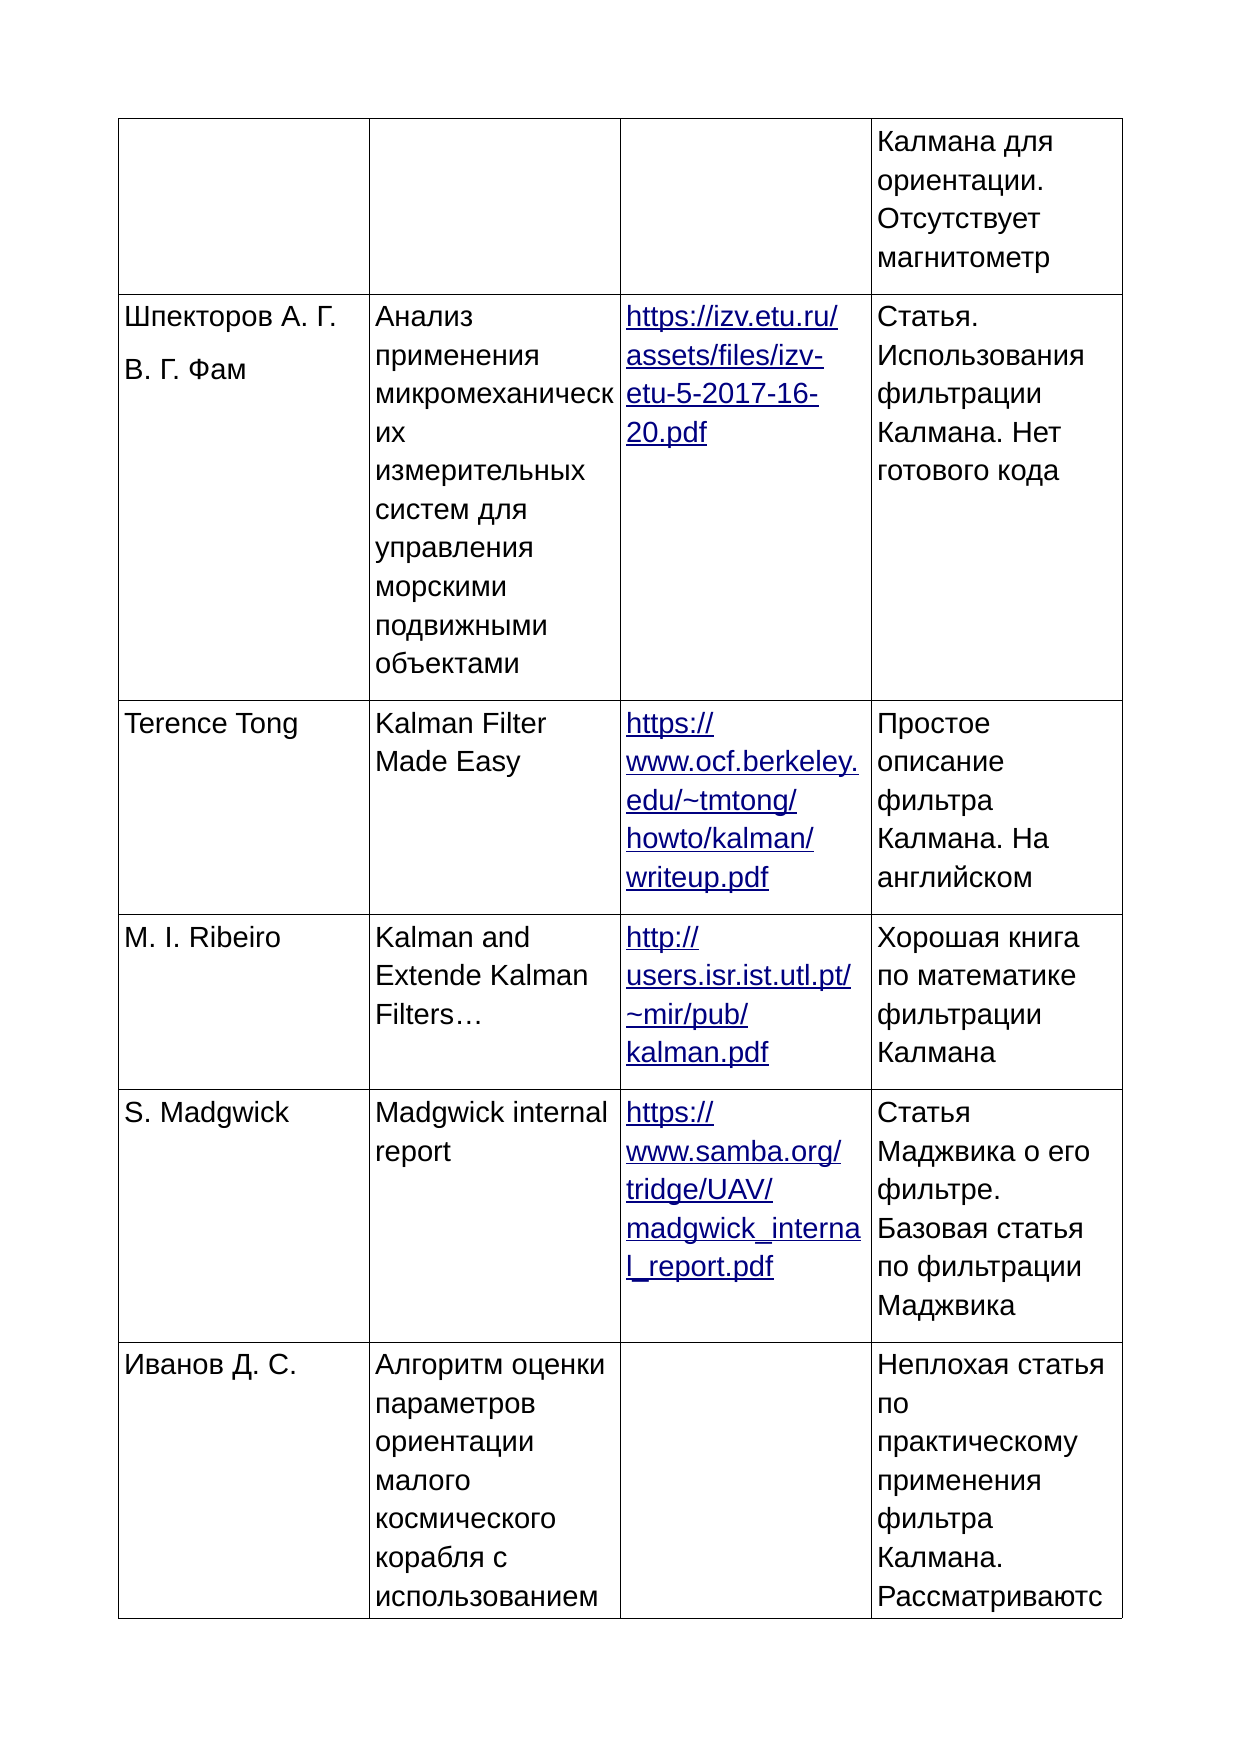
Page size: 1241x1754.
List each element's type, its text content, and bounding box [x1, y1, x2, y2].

table_cell [621, 1343, 871, 1618]
table_cell Terence Tong [119, 701, 369, 914]
table_cell Статья Маджвика о его фильтре. Базовая статья по фильтрации Маджвика [872, 1090, 1122, 1342]
table_cell Алгоритм оценки параметров ориентации малого космического корабля с использованием [370, 1343, 620, 1618]
table_cell [370, 119, 620, 293]
table_cell Калмана для ориентации. Отсутствует магнитометр [872, 119, 1122, 293]
table_cell [119, 119, 369, 293]
table_cell Простое описание фильтра Калмана. На английском [872, 701, 1122, 914]
table_cell Шпекторов А. Г. В. Г. Фам [119, 295, 369, 700]
table_cell Хорошая книга по математике фильтрации Калмана [872, 915, 1122, 1089]
table_cell [621, 119, 871, 293]
table_cell Иванов Д. С. [119, 1343, 369, 1618]
table_cell Madgwick internal report [370, 1090, 620, 1342]
table_cell Неплохая статья по практическому применения фильтра Калмана. Рассматриваютс [872, 1343, 1122, 1618]
table_cell https://www.ocf.berkeley.edu/~tmtong/howto/kalman/writeup.pdf [621, 701, 871, 914]
table_cell S. Madgwick [119, 1090, 369, 1342]
table_cell Анализ применения микромеханических измерительных систем для управления морскими подвижными объектами [370, 295, 620, 700]
table_cell Статья. Использования фильтрации Калмана. Нет готового кода [872, 295, 1122, 700]
table_cell Kalman and Extende Kalman Filters… [370, 915, 620, 1089]
table_cell http://users.isr.ist.utl.pt/~mir/pub/kalman.pdf [621, 915, 871, 1089]
table_cell Kalman Filter Made Easy [370, 701, 620, 914]
table_cell https://izv.etu.ru/assets/files/izv-etu-5-2017-16-20.pdf [621, 295, 871, 700]
table_cell https://www.samba.org/tridge/UAV/madgwick_internal_report.pdf [621, 1090, 871, 1342]
table_cell M. I. Ribeiro [119, 915, 369, 1089]
